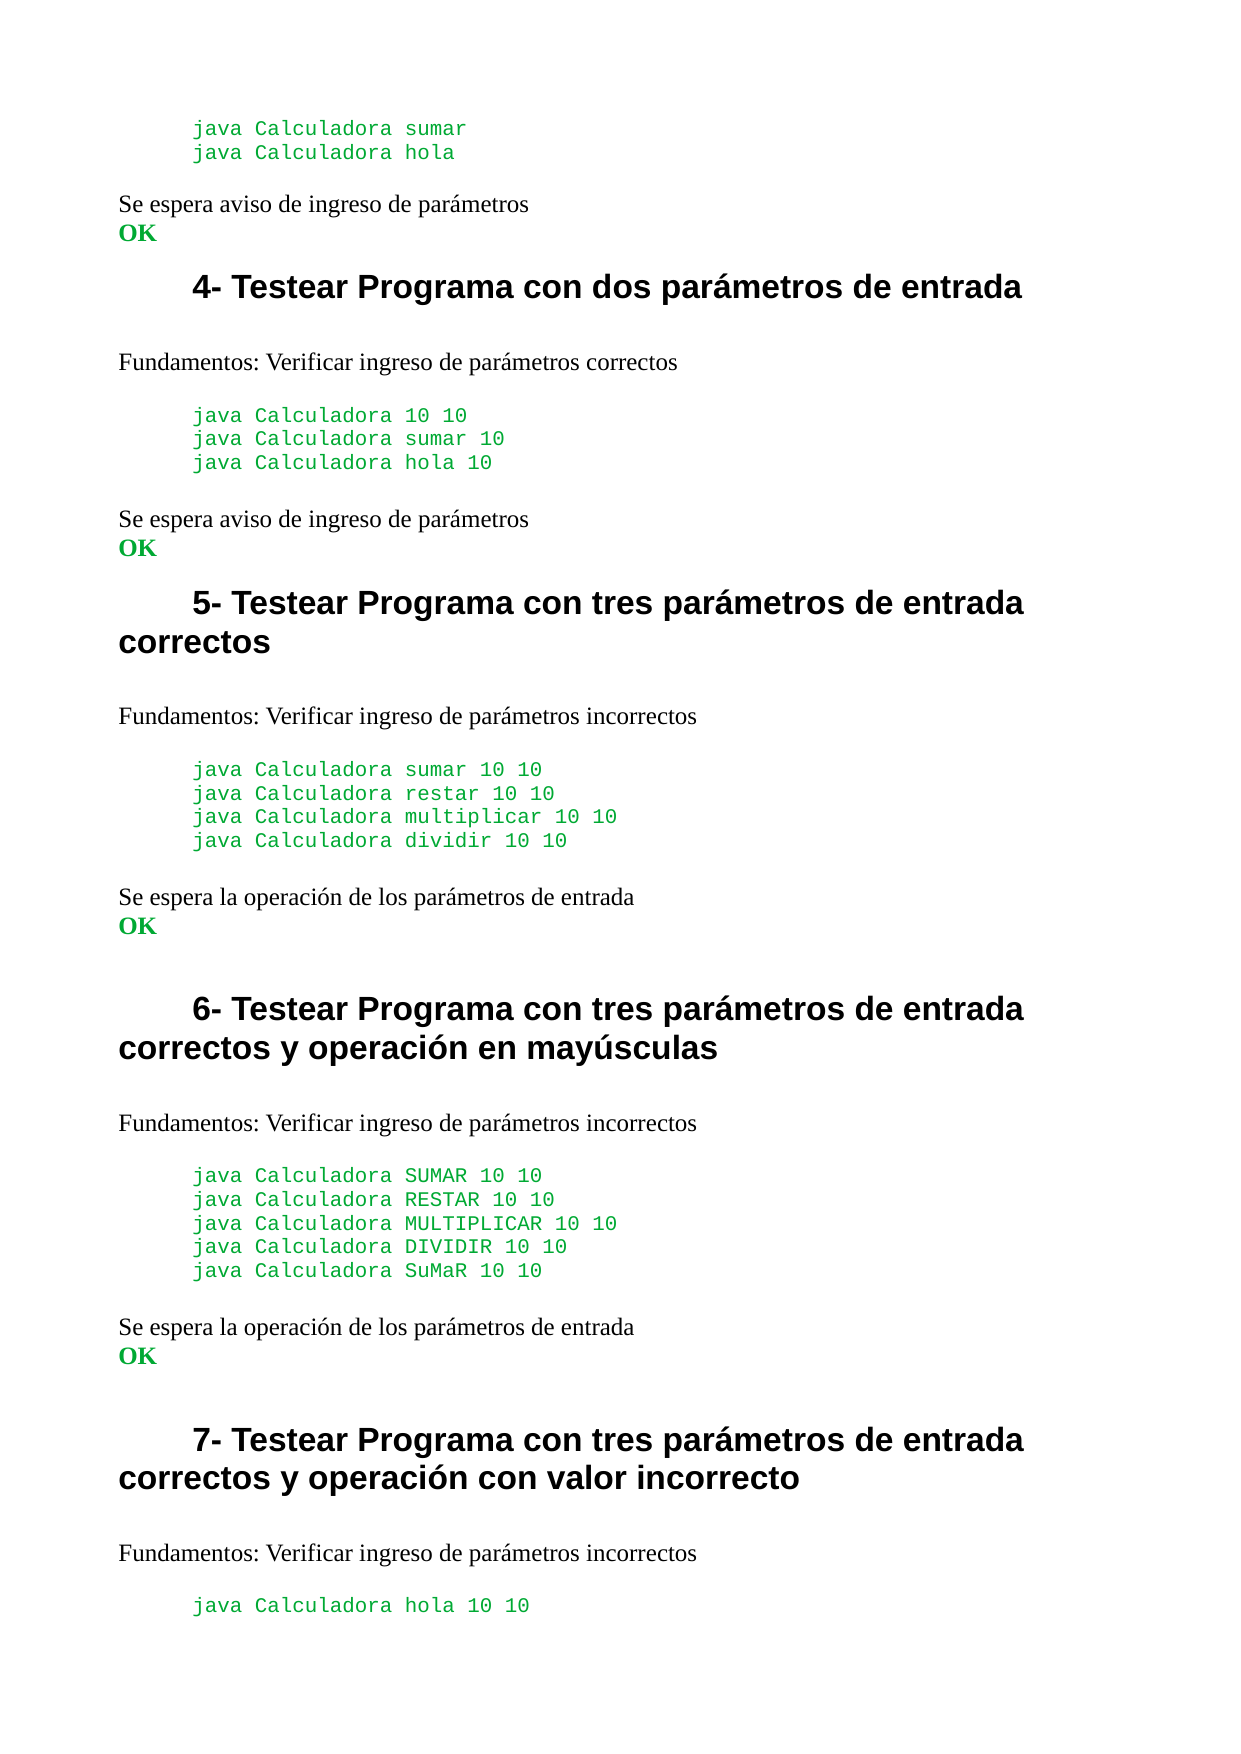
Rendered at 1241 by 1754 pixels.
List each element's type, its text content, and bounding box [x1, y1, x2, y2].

subtitle 6- Testear Programa con tres parámetros de entrada correctos y operación en mayúsculas [118, 989, 1122, 1067]
text java Calculadora sumar 10 10 [118, 759, 1122, 782]
text java Calculadora restar 10 10 [118, 782, 1122, 806]
text java Calculadora DIVIDIR 10 10 [118, 1236, 1122, 1260]
text java Calculadora sumar [118, 118, 1122, 142]
text Fundamentos: Verificar ingreso de parámetros incorrectos [118, 701, 1122, 730]
text java Calculadora hola [118, 142, 1122, 165]
text java Calculadora hola 10 [118, 452, 1122, 476]
text java Calculadora RESTAR 10 10 [118, 1189, 1122, 1213]
text OK [118, 218, 1122, 247]
subtitle 4- Testear Programa con dos parámetros de entrada [118, 267, 1122, 306]
text OK [118, 533, 1122, 562]
subtitle 7- Testear Programa con tres parámetros de entrada correctos y operación con valor incorrecto [118, 1419, 1122, 1497]
text java Calculadora SuMaR 10 10 [118, 1260, 1122, 1283]
text java Calculadora sumar 10 [118, 428, 1122, 452]
text java Calculadora dividir 10 10 [118, 830, 1122, 853]
text java Calculadora hola 10 10 [118, 1595, 1122, 1619]
text OK [118, 1341, 1122, 1370]
text Fundamentos: Verificar ingreso de parámetros correctos [118, 347, 1122, 376]
text Se espera aviso de ingreso de parámetros [118, 504, 1122, 533]
text Fundamentos: Verificar ingreso de parámetros incorrectos [118, 1108, 1122, 1137]
text java Calculadora SUMAR 10 10 [118, 1165, 1122, 1189]
text OK [118, 911, 1122, 940]
text java Calculadora MULTIPLICAR 10 10 [118, 1213, 1122, 1236]
text Se espera la operación de los parámetros de entrada [118, 1312, 1122, 1341]
text java Calculadora 10 10 [118, 405, 1122, 428]
text Se espera aviso de ingreso de parámetros [118, 189, 1122, 218]
text Fundamentos: Verificar ingreso de parámetros incorrectos [118, 1538, 1122, 1567]
text Se espera la operación de los parámetros de entrada [118, 882, 1122, 911]
text java Calculadora multiplicar 10 10 [118, 806, 1122, 830]
subtitle 5- Testear Programa con tres parámetros de entrada correctos [118, 583, 1122, 660]
